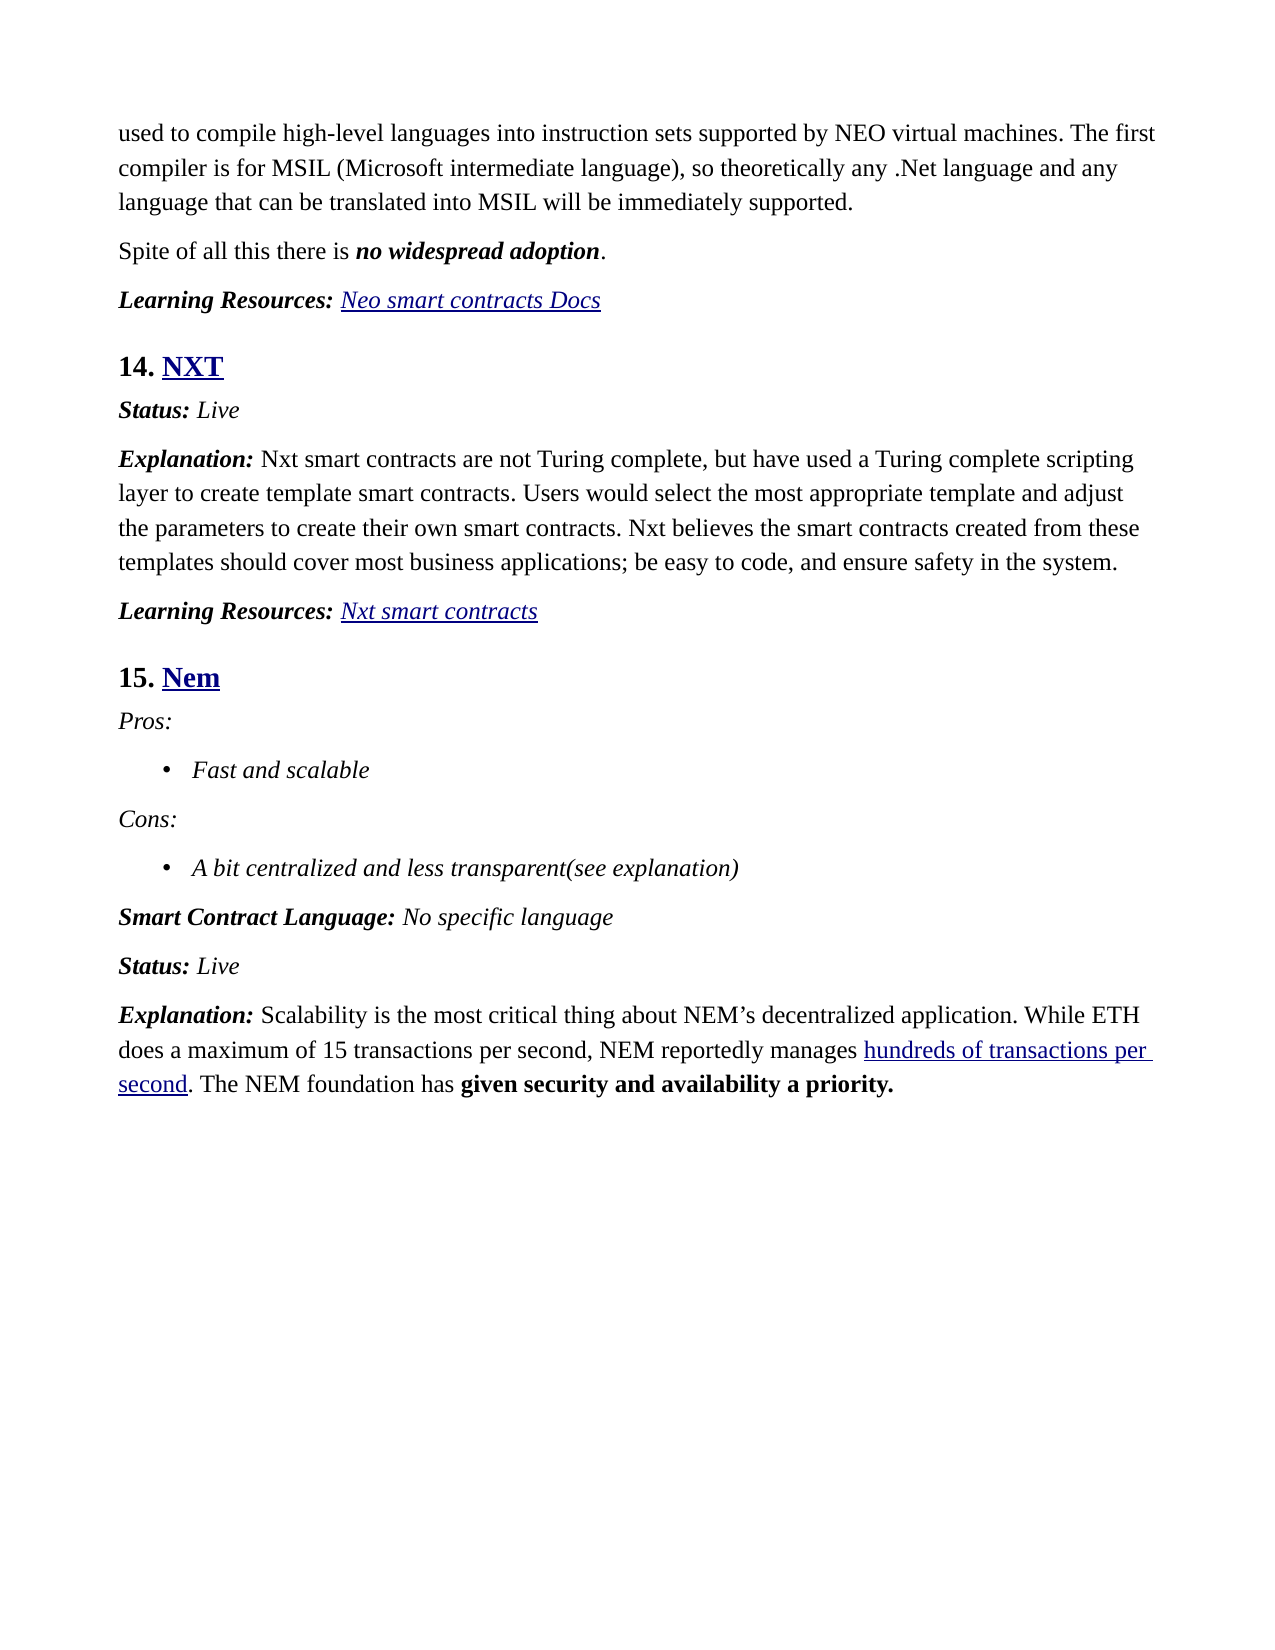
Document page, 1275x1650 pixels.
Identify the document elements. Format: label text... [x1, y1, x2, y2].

subtitle 15. Nem [118, 660, 1157, 694]
list A bit centralized and less transparent(see explanation) [162, 853, 1157, 882]
text Cons: [118, 804, 1157, 833]
text used to compile high-level languages ​​into instruction sets supported by NEO virtual machines. The first compiler is for MSIL (Microsoft intermediate language), so theoretically any .Net language and any language that can be translated into MSIL will be immediately supported. [118, 118, 1157, 216]
text Smart Contract Language: No specific language [118, 902, 1157, 931]
text Explanation: Nxt smart contracts are not Turing complete, but have used a Turing complete scripting layer to create template smart contracts. Users would select the most appropriate template and adjust the parameters to create their own smart contracts. Nxt believes the smart contracts created from these templates should cover most business applications; be easy to code, and ensure safety in the system. [118, 444, 1157, 576]
text Spite of all this there is no widespread adoption. [118, 236, 1157, 265]
text Pros: [118, 706, 1157, 735]
text Status: Live [118, 951, 1157, 980]
list Fast and scalable [162, 755, 1157, 784]
text Explanation: Scalability is the most critical thing about NEM’s decentralized application. While ETH does a maximum of 15 transactions per second, NEM reportedly manages hundreds of transactions per second. The NEM foundation has given security and availability a priority. [118, 1001, 1157, 1098]
text Status: Live [118, 395, 1157, 424]
text Learning Resources: Nxt smart contracts [118, 596, 1157, 625]
subtitle 14. NXT [118, 349, 1157, 382]
text Learning Resources: Neo smart contracts Docs [118, 285, 1157, 314]
